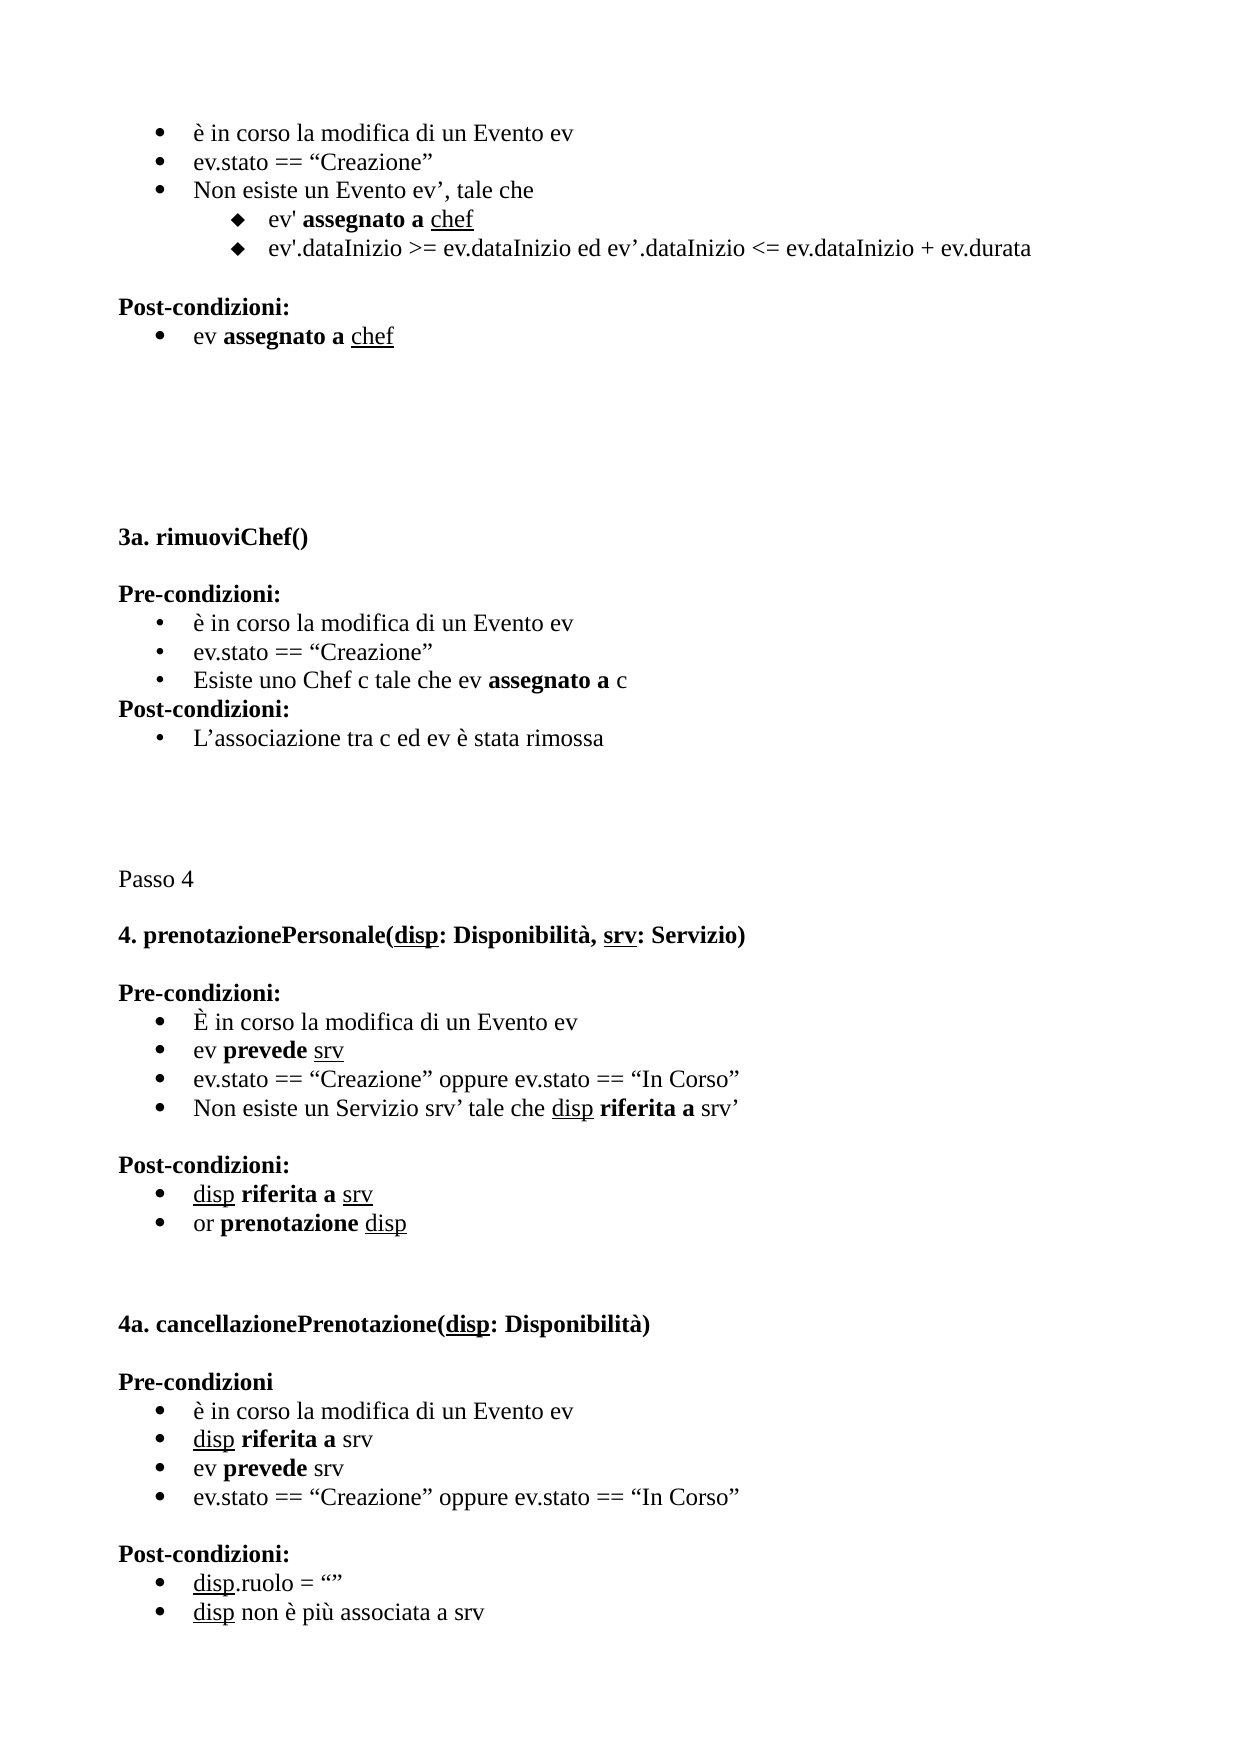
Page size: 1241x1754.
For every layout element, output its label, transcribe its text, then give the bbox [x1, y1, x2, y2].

list Esiste uno Chef c tale che ev assegnato a c [156, 665, 1122, 694]
list è in corso la modifica di un Evento ev [156, 118, 1122, 147]
list ev prevede srv [156, 1453, 1122, 1482]
text Post-condizioni: [118, 1539, 1122, 1568]
list disp non è più associata a srv [156, 1597, 1122, 1626]
list disp riferita a srv [156, 1424, 1122, 1453]
list è in corso la modifica di un Evento ev [156, 1396, 1122, 1424]
list ev.stato == “Creazione” oppure ev.stato == “In Corso” [156, 1064, 1122, 1093]
list ev assegnato a chef [156, 321, 1122, 350]
text 4. prenotazionePersonale(disp: Disponibilità, srv: Servizio) [118, 921, 1122, 949]
text Pre-condizioni [118, 1367, 1122, 1396]
text Post-condizioni: [118, 292, 1122, 321]
text Post-condizioni: [118, 694, 1122, 723]
text Passo 4 [118, 864, 1122, 892]
text 4a. cancellazionePrenotazione(disp: Disponibilità) [118, 1309, 1122, 1338]
list disp riferita a srv [156, 1179, 1122, 1208]
list ev'.dataInizio >= ev.dataInizio ed ev’.dataInizio <= ev.dataInizio + ev.durata [231, 233, 1122, 262]
text Pre-condizioni: [118, 978, 1122, 1007]
list Non esiste un Servizio srv’ tale che disp riferita a srv’ [156, 1093, 1122, 1122]
list È in corso la modifica di un Evento ev [156, 1007, 1122, 1036]
list ev.stato == “Creazione” oppure ev.stato == “In Corso” [156, 1482, 1122, 1511]
text 3a. rimuoviChef() [118, 522, 1122, 550]
list or prenotazione disp [156, 1208, 1122, 1237]
list ev prevede srv [156, 1036, 1122, 1064]
list ev.stato == “Creazione” [156, 637, 1122, 665]
list Non esiste un Evento ev’, tale che [156, 176, 1122, 204]
list ev' assegnato a chef [231, 204, 1122, 233]
list è in corso la modifica di un Evento ev [156, 608, 1122, 637]
list L’associazione tra c ed ev è stata rimossa [156, 723, 1122, 752]
list ev.stato == “Creazione” [156, 147, 1122, 176]
list disp.ruolo = “” [156, 1568, 1122, 1597]
text Post-condizioni: [118, 1151, 1122, 1179]
text Pre-condizioni: [118, 579, 1122, 608]
